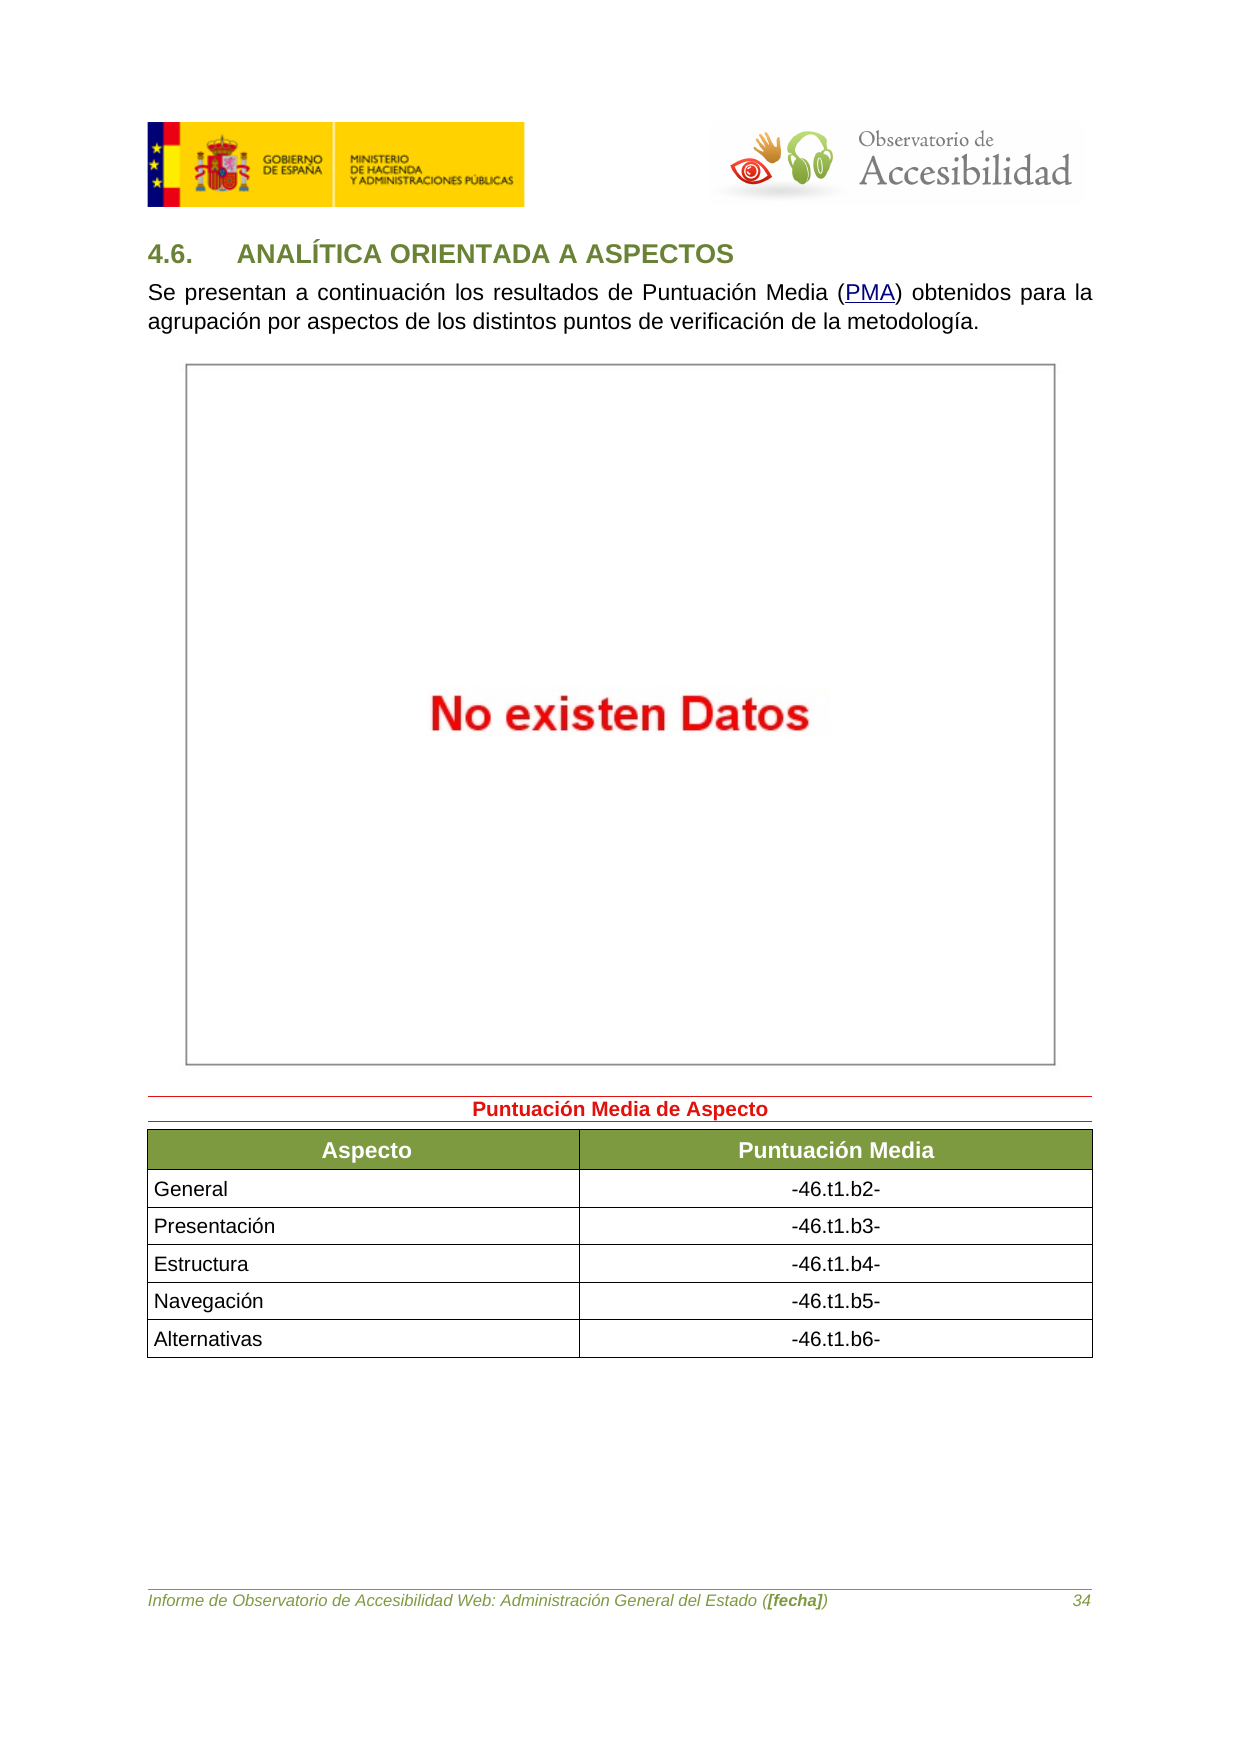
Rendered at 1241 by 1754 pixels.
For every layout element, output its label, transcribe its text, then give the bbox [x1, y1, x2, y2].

text Puntuación Media de Aspecto [148, 1097, 1092, 1121]
table_cell -46.t1.b5- [580, 1283, 1092, 1319]
table_cell -46.t1.b6- [580, 1320, 1092, 1357]
table_header Aspecto [148, 1130, 579, 1169]
table_cell -46.t1.b4- [580, 1245, 1092, 1282]
table_cell Presentación [148, 1208, 579, 1244]
picture [147, 122, 525, 207]
table_cell General [148, 1170, 579, 1207]
table_cell Alternativas [148, 1320, 579, 1357]
list Analítica orientada a aspectos [148, 238, 1092, 269]
text Se presentan a continuación los resultados de Puntuación Media (PMA) obtenidos para la agrupación por aspectos de los distintos puntos de verificación de la metodología. [148, 279, 1092, 334]
table_cell Estructura [148, 1245, 579, 1282]
table_header Puntuación Media [580, 1130, 1092, 1169]
picture [178, 361, 1062, 1072]
table_cell -46.t1.b2- [580, 1170, 1092, 1207]
picture [710, 122, 1086, 205]
table_cell Navegación [148, 1283, 579, 1319]
table_cell -46.t1.b3- [580, 1208, 1092, 1244]
